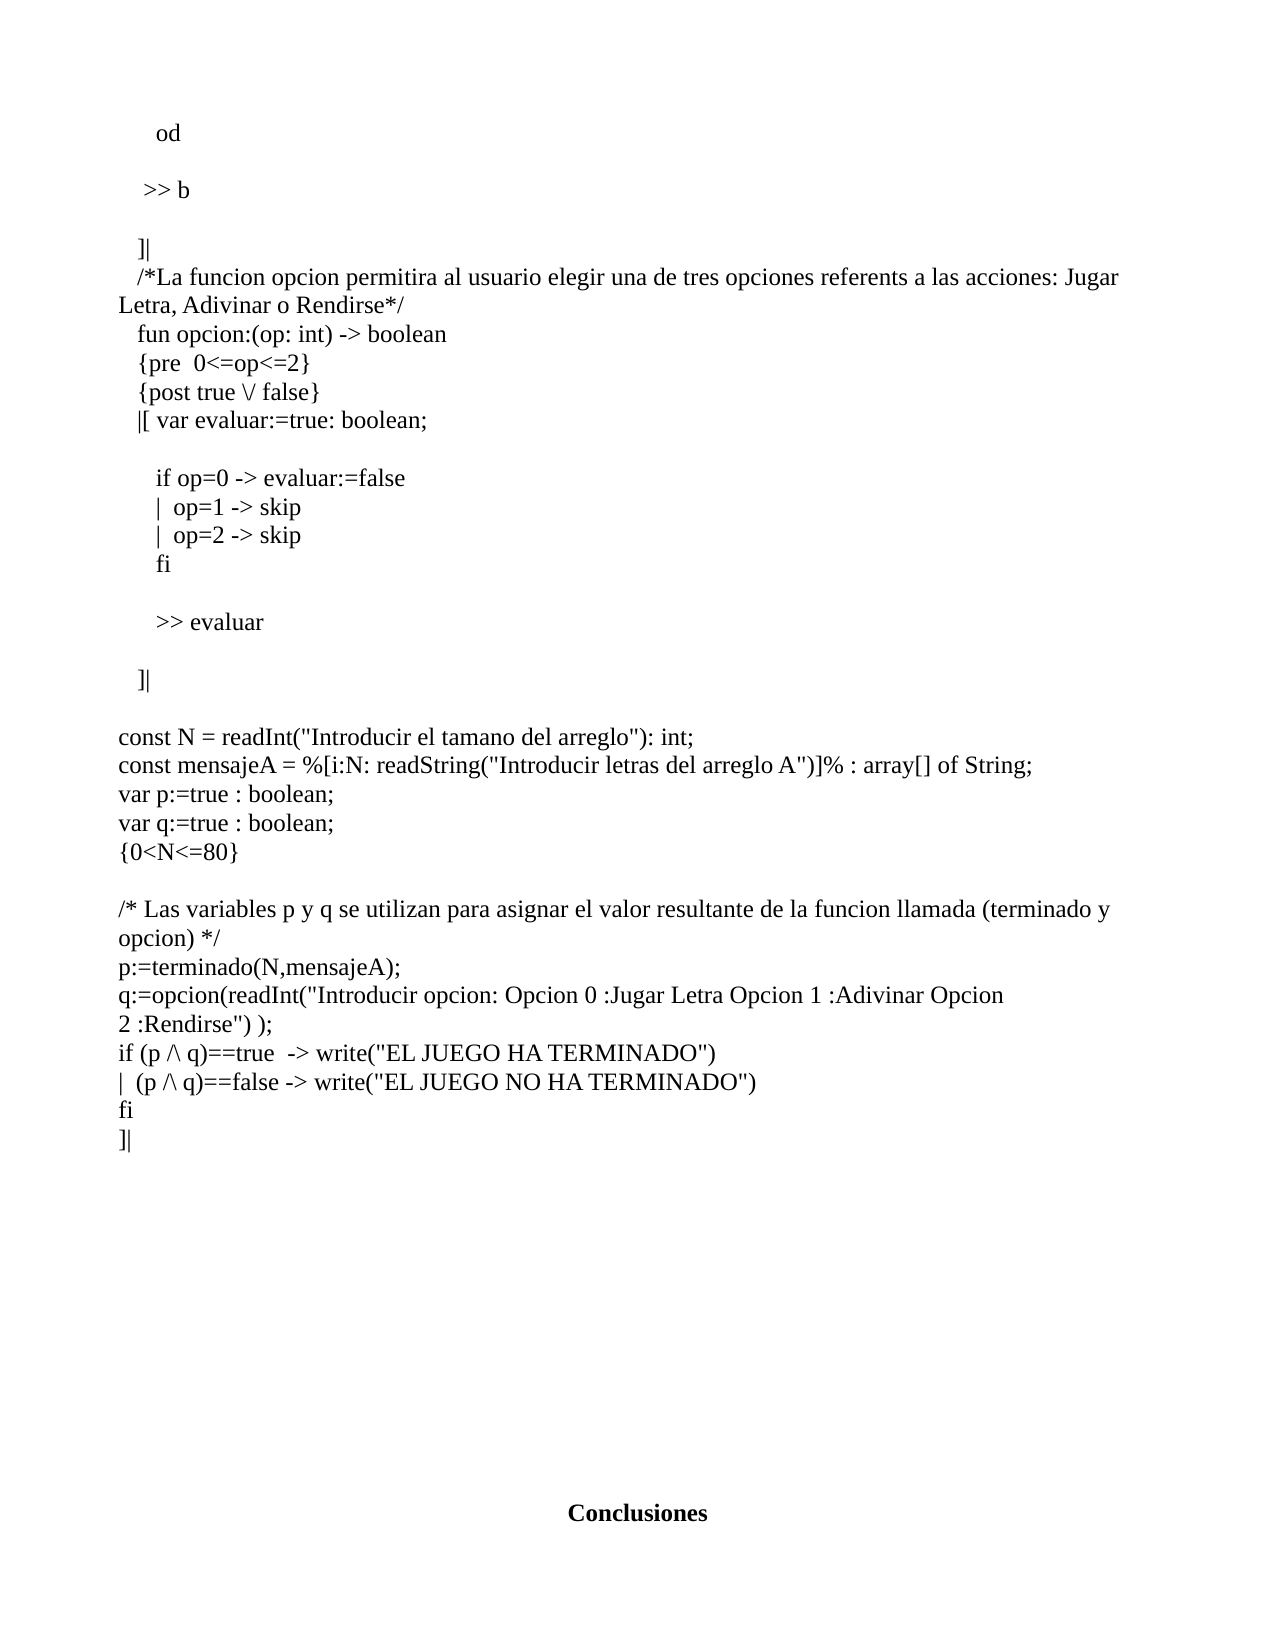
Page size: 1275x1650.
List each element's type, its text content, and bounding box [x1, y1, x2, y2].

text | op=2 -> skip [118, 521, 1157, 549]
text od [118, 118, 1157, 147]
text fun opcion:(op: int) -> boolean [118, 319, 1157, 348]
text p:=terminado(N,mensajeA); [118, 952, 1157, 981]
text fi [118, 1096, 1157, 1124]
text >> evaluar [118, 607, 1157, 636]
text >> b [118, 176, 1157, 204]
text const N = readInt("Introducir el tamano del arreglo"): int; [118, 722, 1157, 751]
text |[ var evaluar:=true: boolean; [118, 406, 1157, 434]
text if (p /\ q)==true -> write("EL JUEGO HA TERMINADO") [118, 1038, 1157, 1067]
text {post true \/ false} [118, 377, 1157, 406]
text if op=0 -> evaluar:=false [118, 463, 1157, 492]
text /*La funcion opcion permitira al usuario elegir una de tres opciones referents a las acciones: Jugar Letra, Adivinar o Rendirse*/ [118, 262, 1157, 319]
text const mensajeA = %[i:N: readString("Introducir letras del arreglo A")]% : array[] of String; [118, 751, 1157, 779]
text ]| [118, 233, 1157, 262]
text q:=opcion(readInt("Introducir opcion: Opcion 0 :Jugar Letra Opcion 1 :Adivinar Opcion 2 :Rendirse") ); [118, 981, 1157, 1038]
text fi [118, 549, 1157, 578]
text | (p /\ q)==false -> write("EL JUEGO NO HA TERMINADO") [118, 1067, 1157, 1096]
text var q:=true : boolean; [118, 808, 1157, 837]
text Conclusiones [118, 1498, 1157, 1527]
text {0<N<=80} [118, 837, 1157, 866]
text ]| [118, 664, 1157, 693]
text ]| [118, 1124, 1157, 1153]
text /* Las variables p y q se utilizan para asignar el valor resultante de la funcion llamada (terminado y opcion) */ [118, 894, 1157, 952]
text | op=1 -> skip [118, 492, 1157, 521]
text {pre 0<=op<=2} [118, 348, 1157, 377]
text var p:=true : boolean; [118, 779, 1157, 808]
